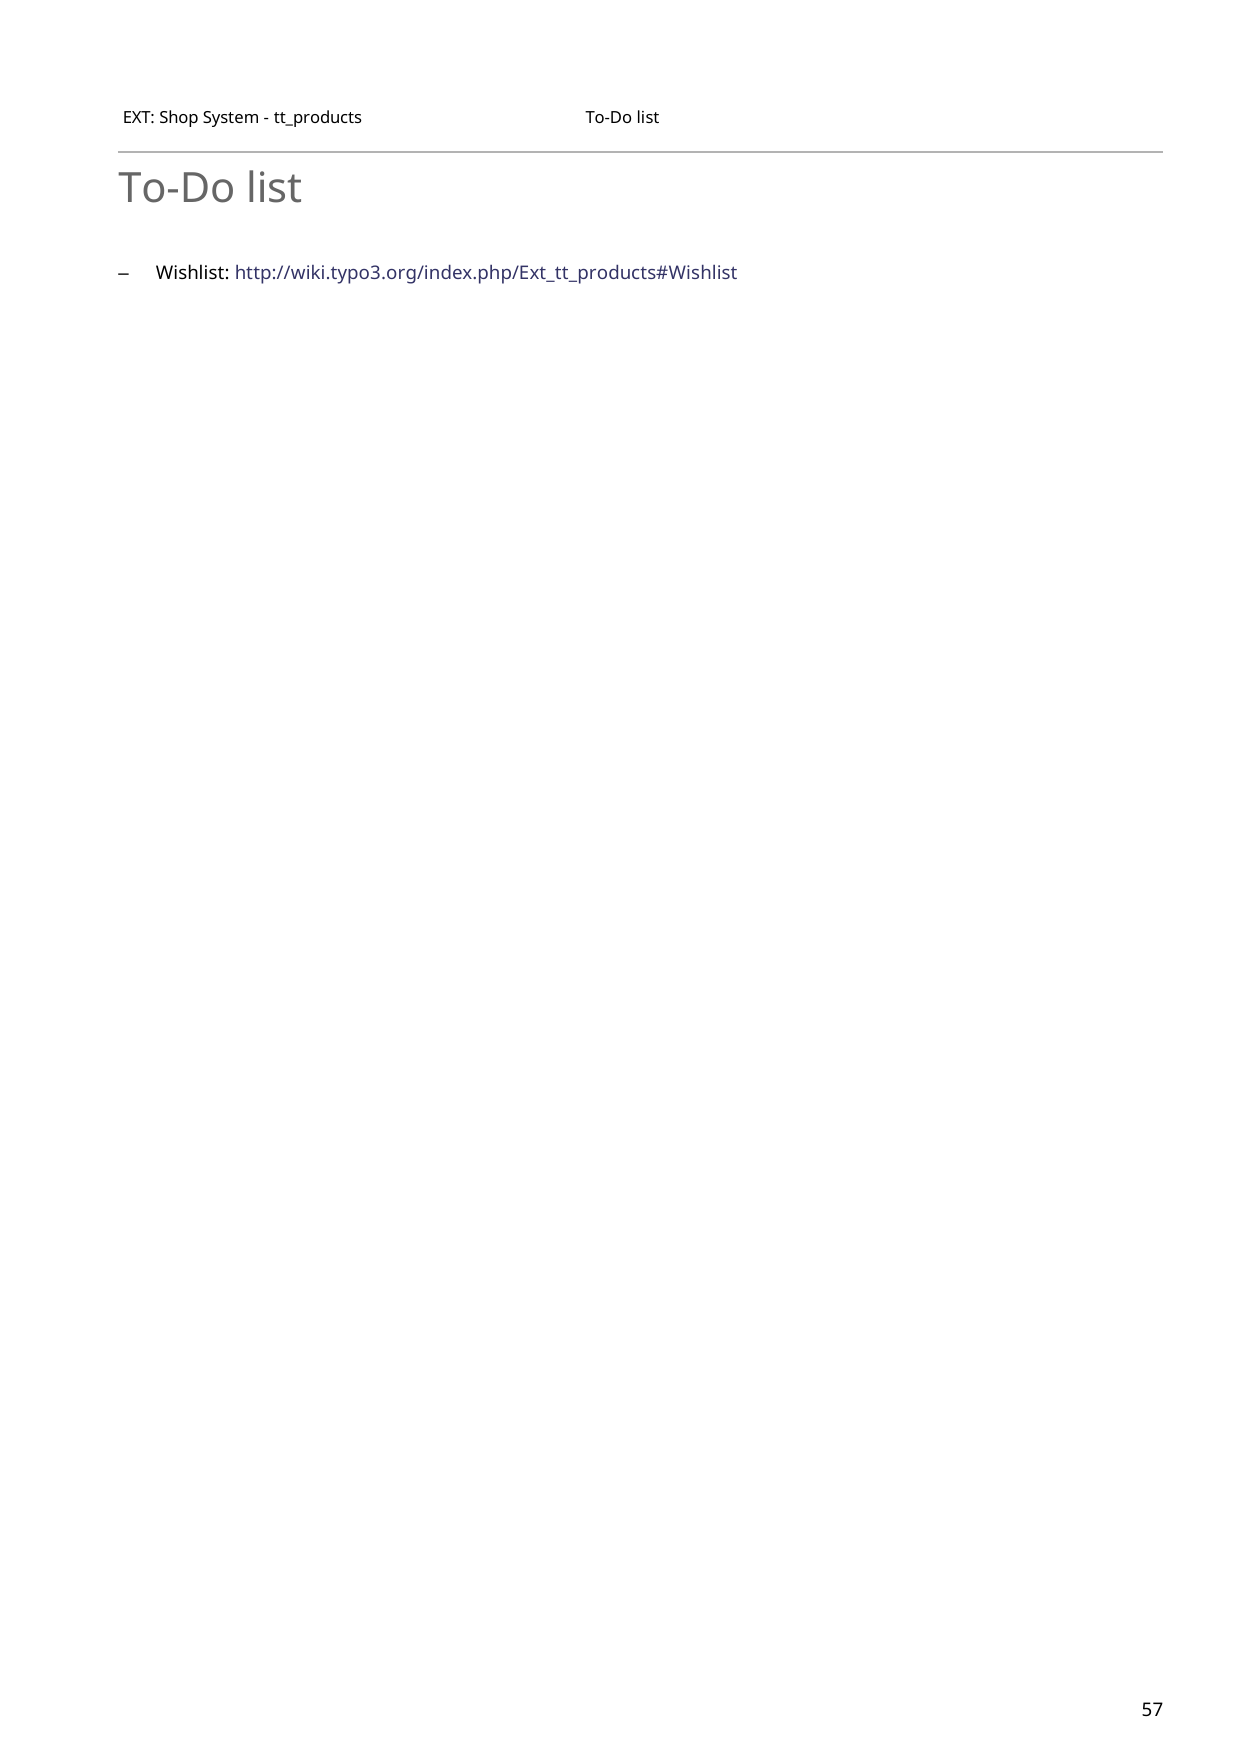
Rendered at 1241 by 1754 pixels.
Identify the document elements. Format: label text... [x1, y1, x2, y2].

subtitle To-Do list [118, 158, 1163, 215]
list Wishlist: http://wiki.typo3.org/index.php/Ext_tt_products#Wishlist [118, 259, 1163, 285]
